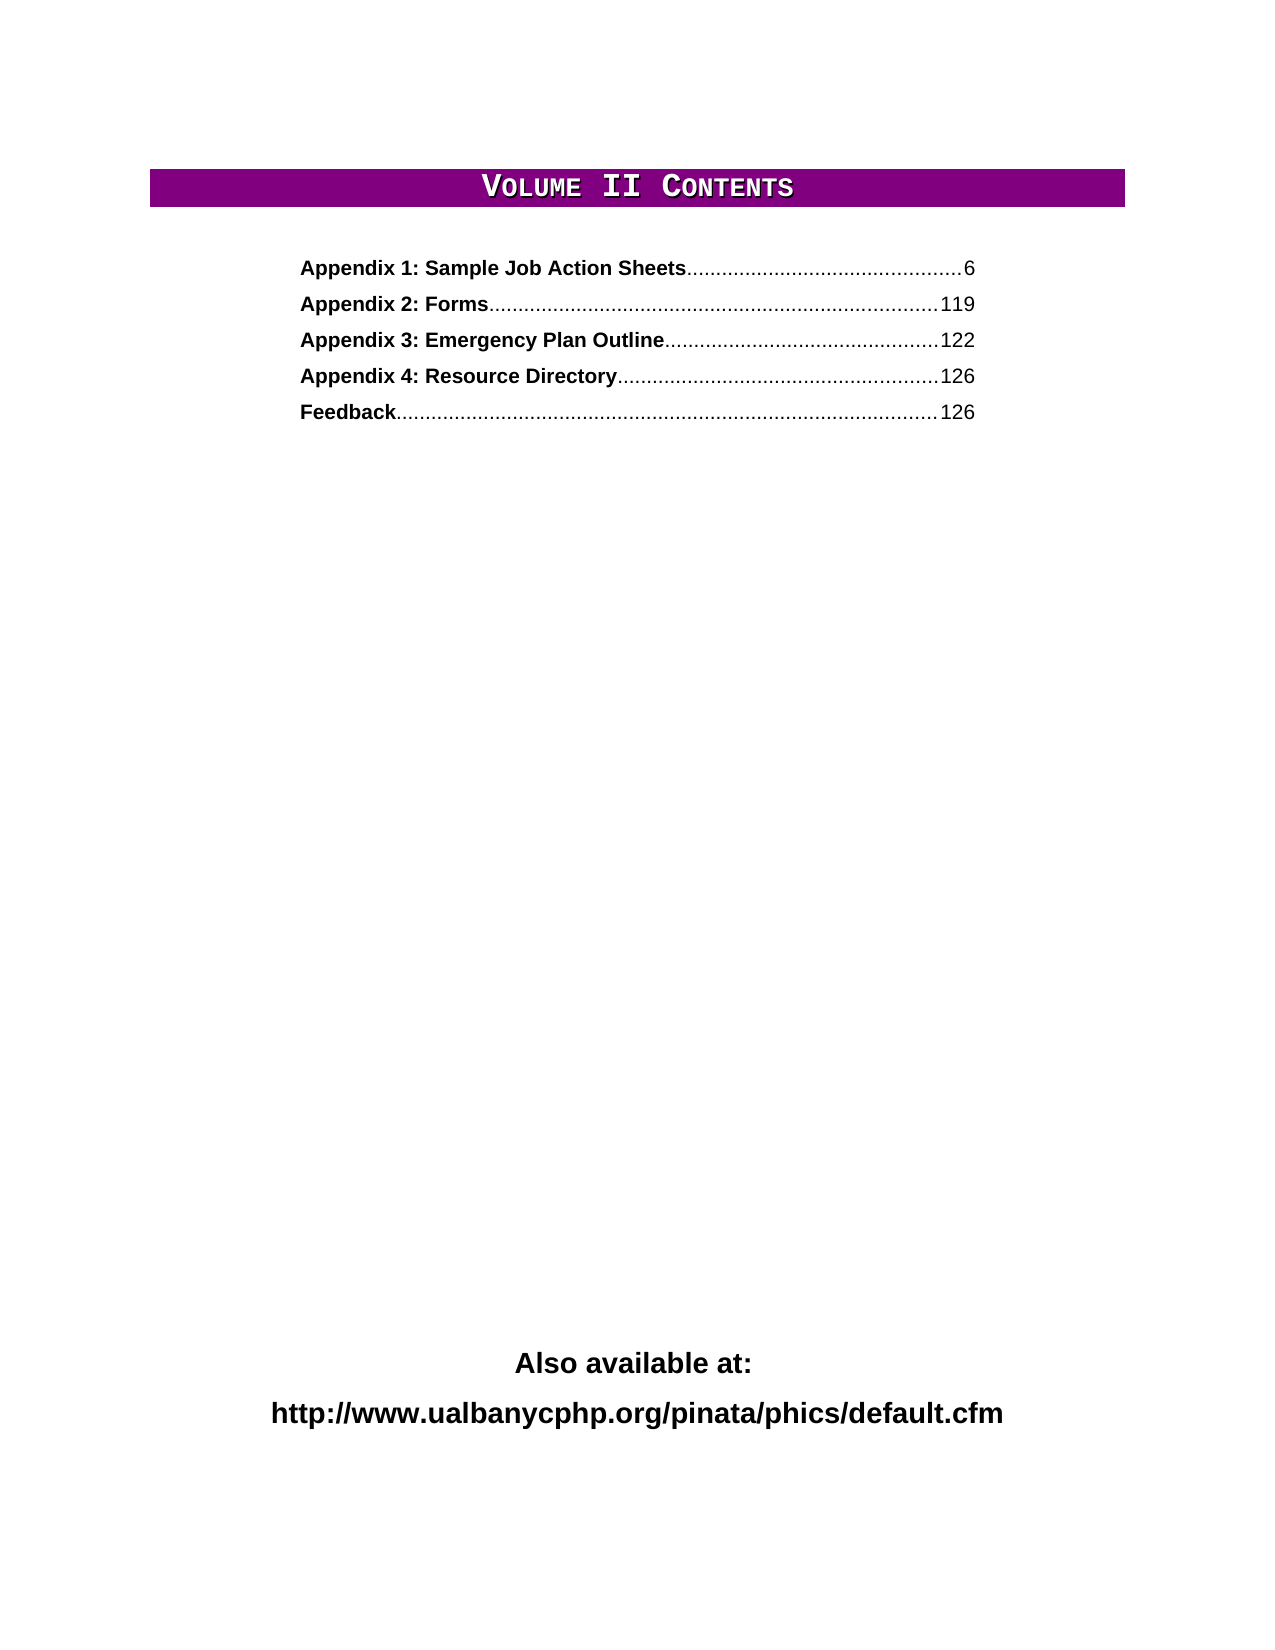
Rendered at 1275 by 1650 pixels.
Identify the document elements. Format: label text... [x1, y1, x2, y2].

text Appendix 4: Resource Directory 135 [300, 364, 1125, 388]
text Also available at: [150, 1346, 1125, 1379]
text Feedback 135 [300, 400, 1125, 424]
text Volume II Contents [150, 169, 1125, 207]
text Appendix 2: Forms 128 [300, 292, 1125, 316]
text Appendix 1: Sample Job Action Sheets 6 [300, 256, 1125, 280]
text Appendix 3: Emergency Plan Outline 131 [300, 328, 1125, 352]
text http://www.ualbanycphp.org/pinata/phics/default.cfm [150, 1396, 1125, 1430]
